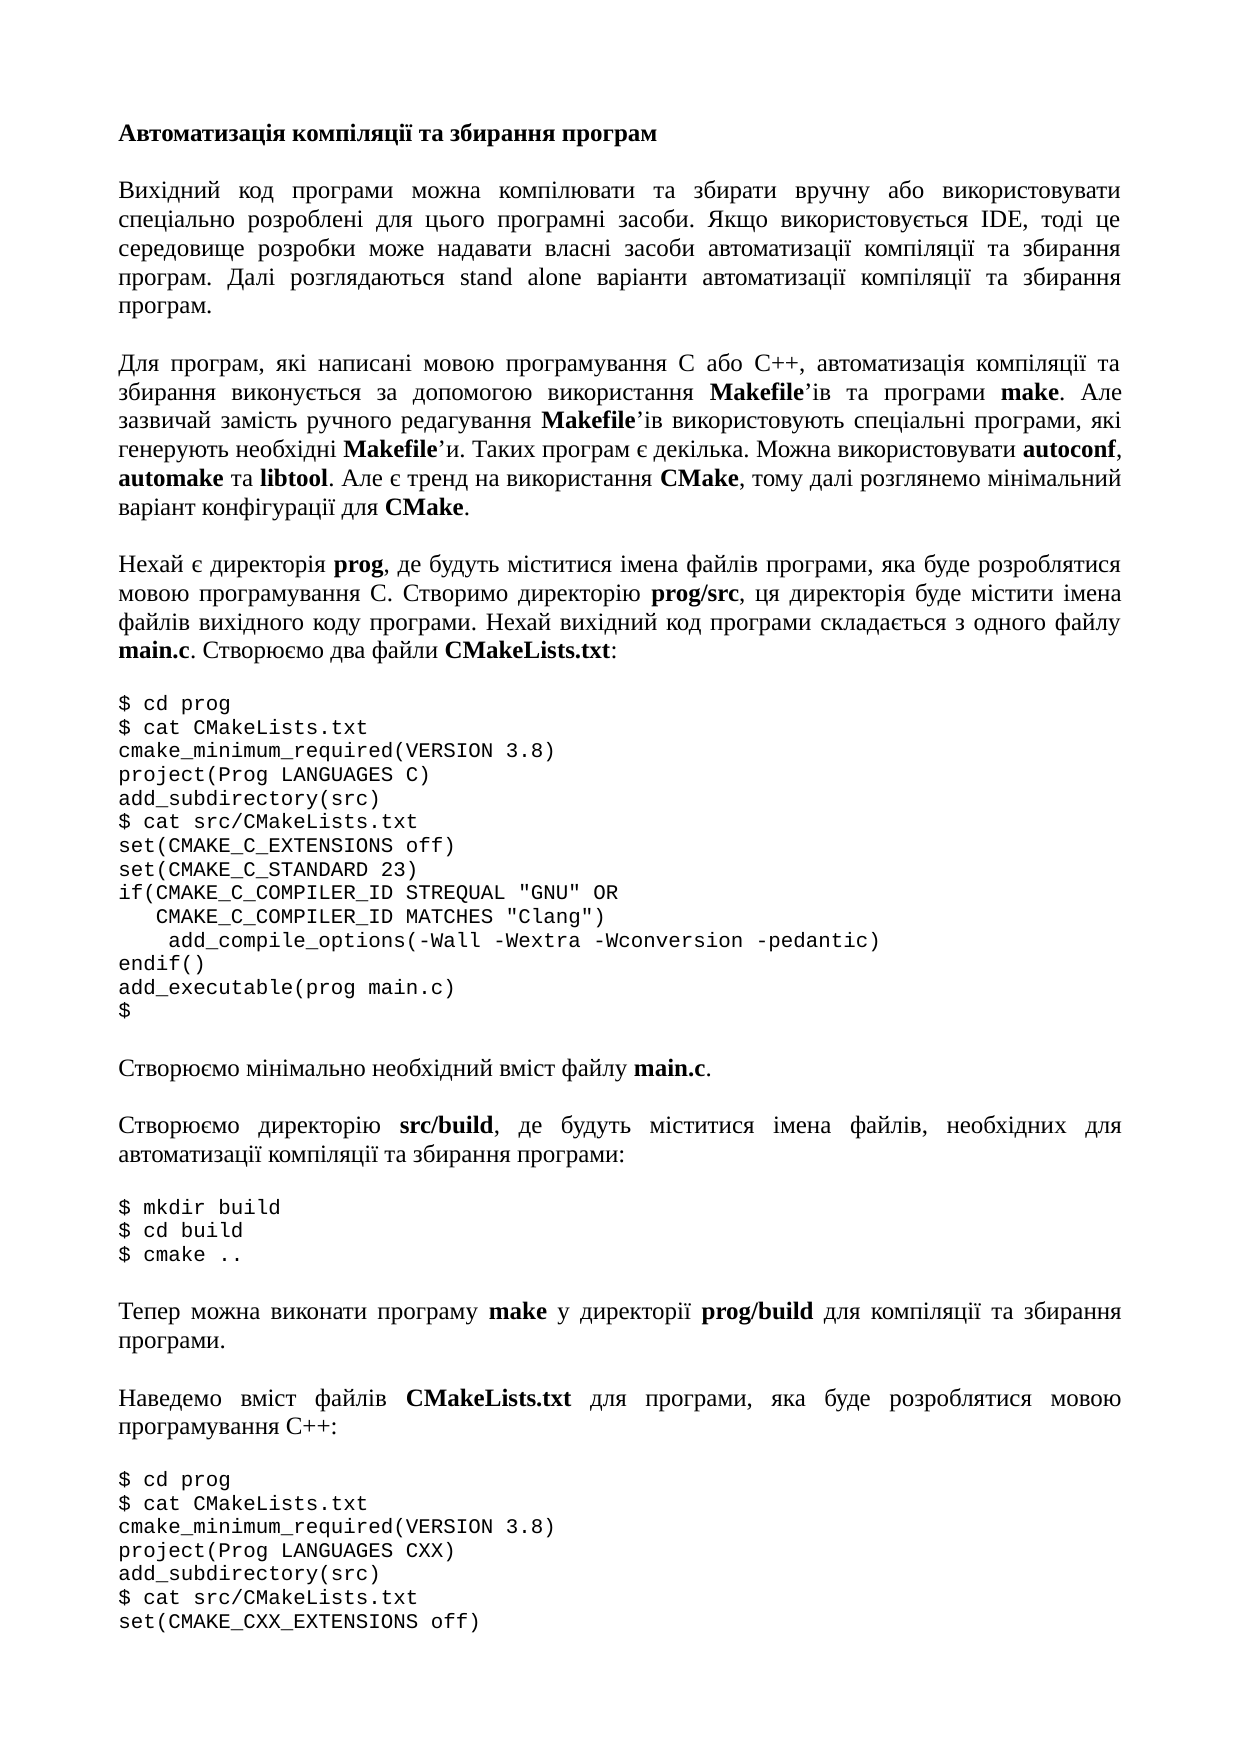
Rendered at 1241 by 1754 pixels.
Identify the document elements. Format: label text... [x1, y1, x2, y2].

text set(CMAKE_CXX_EXTENSIONS off) [118, 1611, 1122, 1634]
text $ cat CMakeLists.txt [118, 717, 1122, 740]
text Автоматизація компіляції та збирання програм [118, 118, 1122, 147]
text Тепер можна виконати програму make у директорії prog/build для компіляції та збирання програми. [118, 1296, 1122, 1354]
text Нехай є директорія prog, де будуть міститися імена файлів програми, яка буде розроблятися мовою програмування C. Створимо директорію prog/src, ця директорія буде містити імена файлів вихідного коду програми. Нехай вихідний код програми складається з одного файлу main.c. Створюємо два файли CMakeLists.txt: [118, 549, 1122, 664]
text project(Prog LANGUAGES CXX) [118, 1540, 1122, 1563]
text endif() [118, 953, 1122, 977]
text add_executable(prog main.c) [118, 977, 1122, 1001]
text add_subdirectory(src) [118, 788, 1122, 811]
text if(CMAKE_C_COMPILER_ID STREQUAL "GNU" OR [118, 882, 1122, 906]
text $ cat src/CMakeLists.txt [118, 811, 1122, 835]
text CMAKE_C_COMPILER_ID MATCHES "Clang") [118, 906, 1122, 929]
text $ cd prog [118, 693, 1122, 717]
text $ cd build [118, 1220, 1122, 1244]
text Для програм, які написані мовою програмування C або C++, автоматизація компіляції та збирання виконується за допомогою використання Makefile’ів та програми make. Але зазвичай замість ручного редагування Makefile’ів використовують спеціальні програми, які генерують необхідні Makefile’и. Таких програм є декілька. Можна використовувати autoconf, automake та libtool. Але є тренд на використання CMake, тому далі розглянемо мінімальний варіант конфігурації для CMake. [118, 348, 1122, 521]
text $ cmake .. [118, 1244, 1122, 1268]
text cmake_minimum_required(VERSION 3.8) [118, 740, 1122, 764]
text Створюємо директорію src/build, де будуть міститися імена файлів, необхідних для автоматизації компіляції та збирання програми: [118, 1110, 1122, 1168]
text cmake_minimum_required(VERSION 3.8) [118, 1516, 1122, 1540]
text $ mkdir build [118, 1197, 1122, 1220]
text $ cat CMakeLists.txt [118, 1492, 1122, 1516]
text set(CMAKE_C_EXTENSIONS off) [118, 835, 1122, 859]
text $ cat src/CMakeLists.txt [118, 1587, 1122, 1611]
text add_subdirectory(src) [118, 1563, 1122, 1587]
text $ [118, 1001, 1122, 1024]
text project(Prog LANGUAGES C) [118, 764, 1122, 788]
text add_compile_options(-Wall -Wextra -Wconversion -pedantic) [118, 929, 1122, 953]
text set(CMAKE_C_STANDARD 23) [118, 859, 1122, 882]
text $ cd prog [118, 1469, 1122, 1492]
text Вихідний код програми можна компілювати та збирати вручну або використовувати спеціально розроблені для цього програмні засоби. Якщо використовується IDE, тоді це середовище розробки може надавати власні засоби автоматизації компіляції та збирання програм. Далі розглядаються stand alone варіанти автоматизації компіляції та збирання програм. [118, 176, 1122, 319]
text Створюємо мінімально необхідний вміст файлу main.c. [118, 1053, 1122, 1082]
text Наведемо вміст файлів CMakeLists.txt для програми, яка буде розроблятися мовою програмування C++: [118, 1383, 1122, 1440]
